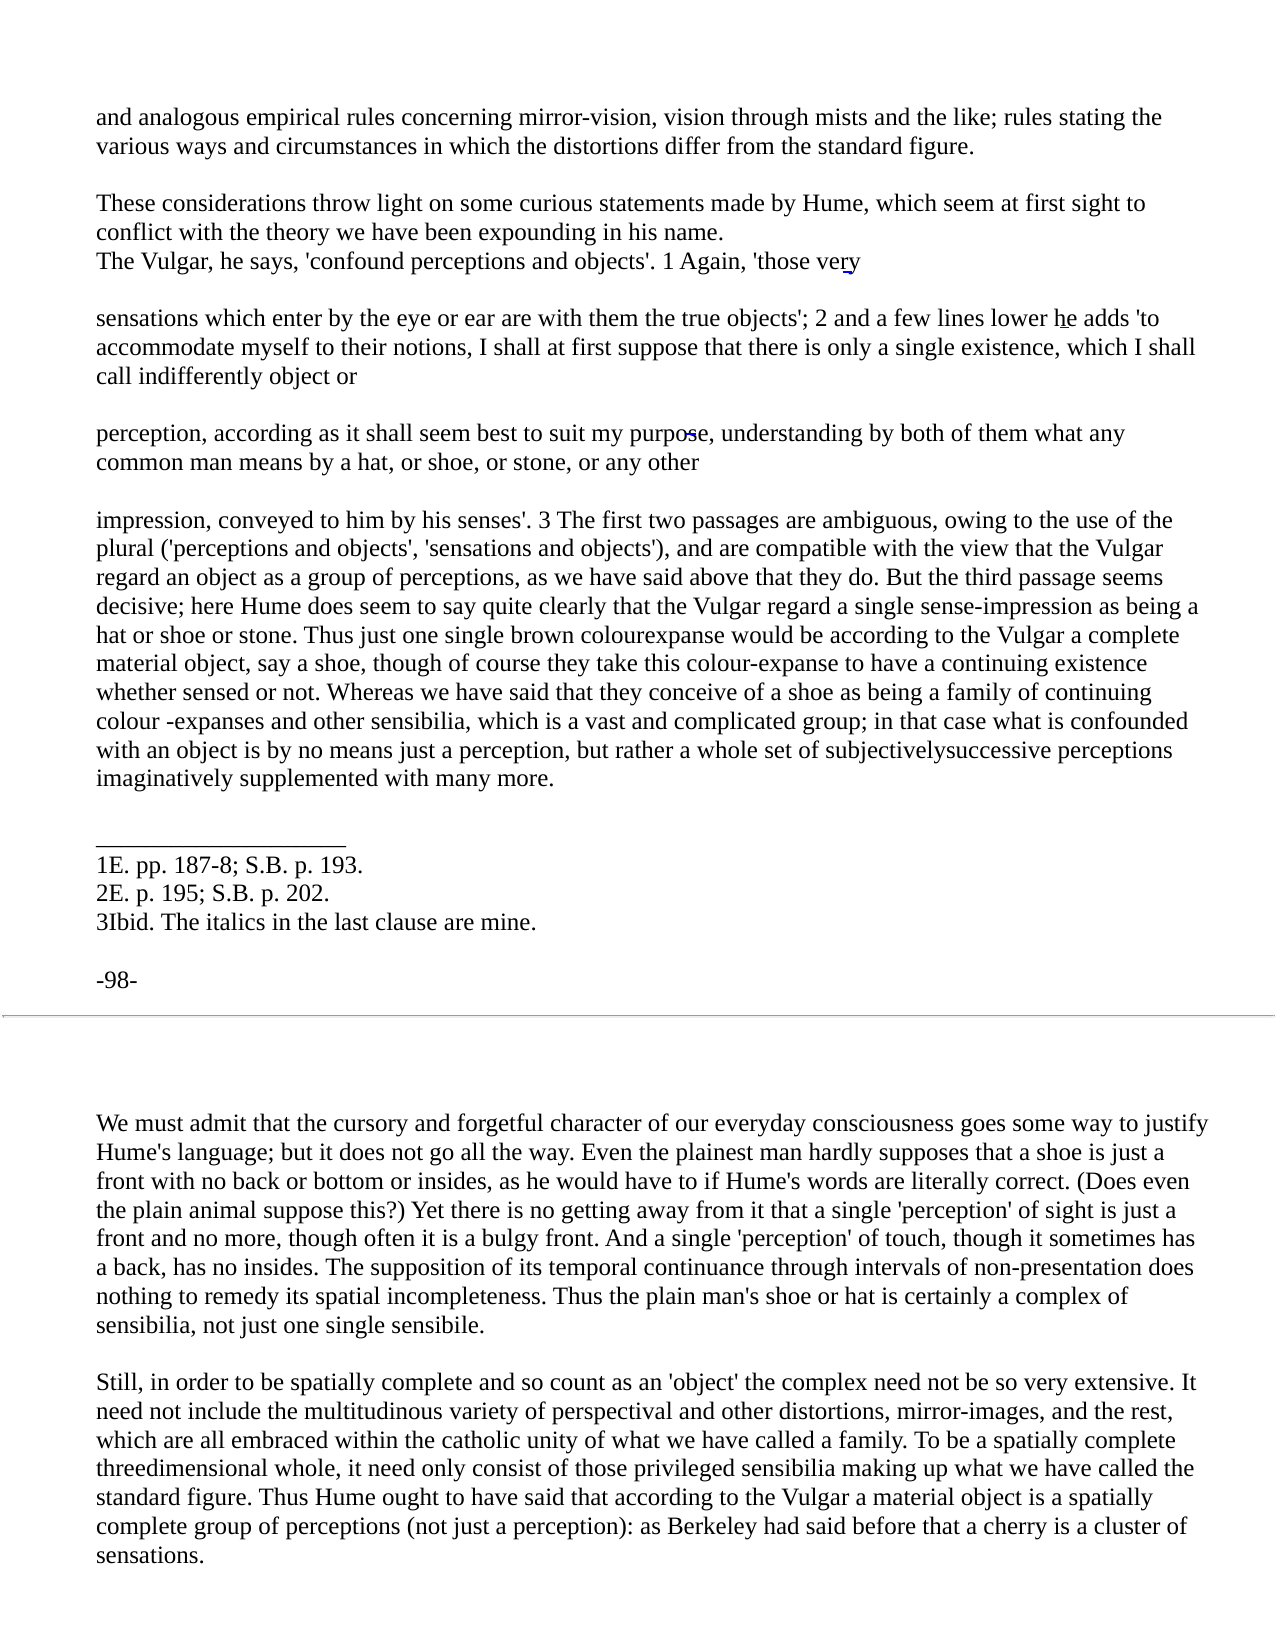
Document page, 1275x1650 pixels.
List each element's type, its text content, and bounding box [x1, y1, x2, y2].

text sensations which enter by the eye or ear are with them the true objects'; 2 and a few lines lower he adds 'to accommodate myself to their notions, I shall at first suppose that there is only a single existence, which I shall call indifferently object or [96, 303, 1212, 390]
text impression, conveyed to him by his senses'. 3 The first two passages are ambiguous, owing to the use of the plural ('perceptions and objects', 'sensations and objects'), and are compatible with the view that the Vulgar regard an object as a group of perceptions, as we have said above that they do. But the third passage seems decisive; here Hume does seem to say quite clearly that the Vulgar regard a single sense-impression as being a hat or shoe or stone. Thus just one single brown colourexpanse would be according to the Vulgar a complete material object, say a shoe, though of course they take this colour-expanse to have a continuing existence whether sensed or not. Whereas we have said that they conceive of a shoe as being a family of continuing colour -expanses and other sensibilia, which is a vast and complicated group; in that case what is confounded with an object is by no means just a perception, but rather a whole set of subjectivelysuccessive perceptions imaginatively supplemented with many more. [96, 505, 1212, 792]
text and analogous empirical rules concerning mirror-vision, vision through mists and the like; rules stating the various ways and circumstances in which the distortions differ from the standard figure. [96, 102, 1212, 160]
text 2E. p. 195; S.B. p. 202. [96, 878, 1212, 907]
text The Vulgar, he says, 'confound perceptions and objects'. 1 Again, 'those very [96, 246, 1212, 275]
text 1E. pp. 187-8; S.B. p. 193. [96, 850, 1212, 878]
text These considerations throw light on some curious statements made by Hume, which seem at first sight to conflict with the theory we have been expounding in his name. [96, 188, 1212, 246]
text ____________________ [96, 821, 1212, 850]
text -98- [96, 965, 1212, 993]
text 3Ibid. The italics in the last clause are mine. [96, 907, 1212, 936]
text We must admit that the cursory and forgetful character of our everyday consciousness goes some way to justify Hume's language; but it does not go all the way. Even the plainest man hardly supposes that a shoe is just a front with no back or bottom or insides, as he would have to if Hume's words are literally correct. (Does even the plain animal suppose this?) Yet there is no getting away from it that a single 'perception' of sight is just a front and no more, though often it is a bulgy front. And a single 'perception' of touch, though it sometimes has a back, has no insides. The supposition of its temporal continuance through intervals of non-presentation does nothing to remedy its spatial incompleteness. Thus the plain man's shoe or hat is certainly a complex of sensibilia, not just one single sensibile. [96, 1108, 1212, 1338]
picture [0, 1011, 1275, 1020]
text Still, in order to be spatially complete and so count as an 'object' the complex need not be so very extensive. It need not include the multitudinous variety of perspectival and other distortions, mirror-images, and the rest, which are all embraced within the catholic unity of what we have called a family. To be a spatially complete threedimensional whole, it need only consist of those privileged sensibilia making up what we have called the standard figure. Thus Hume ought to have said that according to the Vulgar a material object is a spatially complete group of perceptions (not just a perception): as Berkeley had said before that a cherry is a cluster of sensations. [96, 1367, 1212, 1568]
text perception, according as it shall seem best to suit my purpose, understanding by both of them what any common man means by a hat, or shoe, or stone, or any other [96, 418, 1212, 476]
